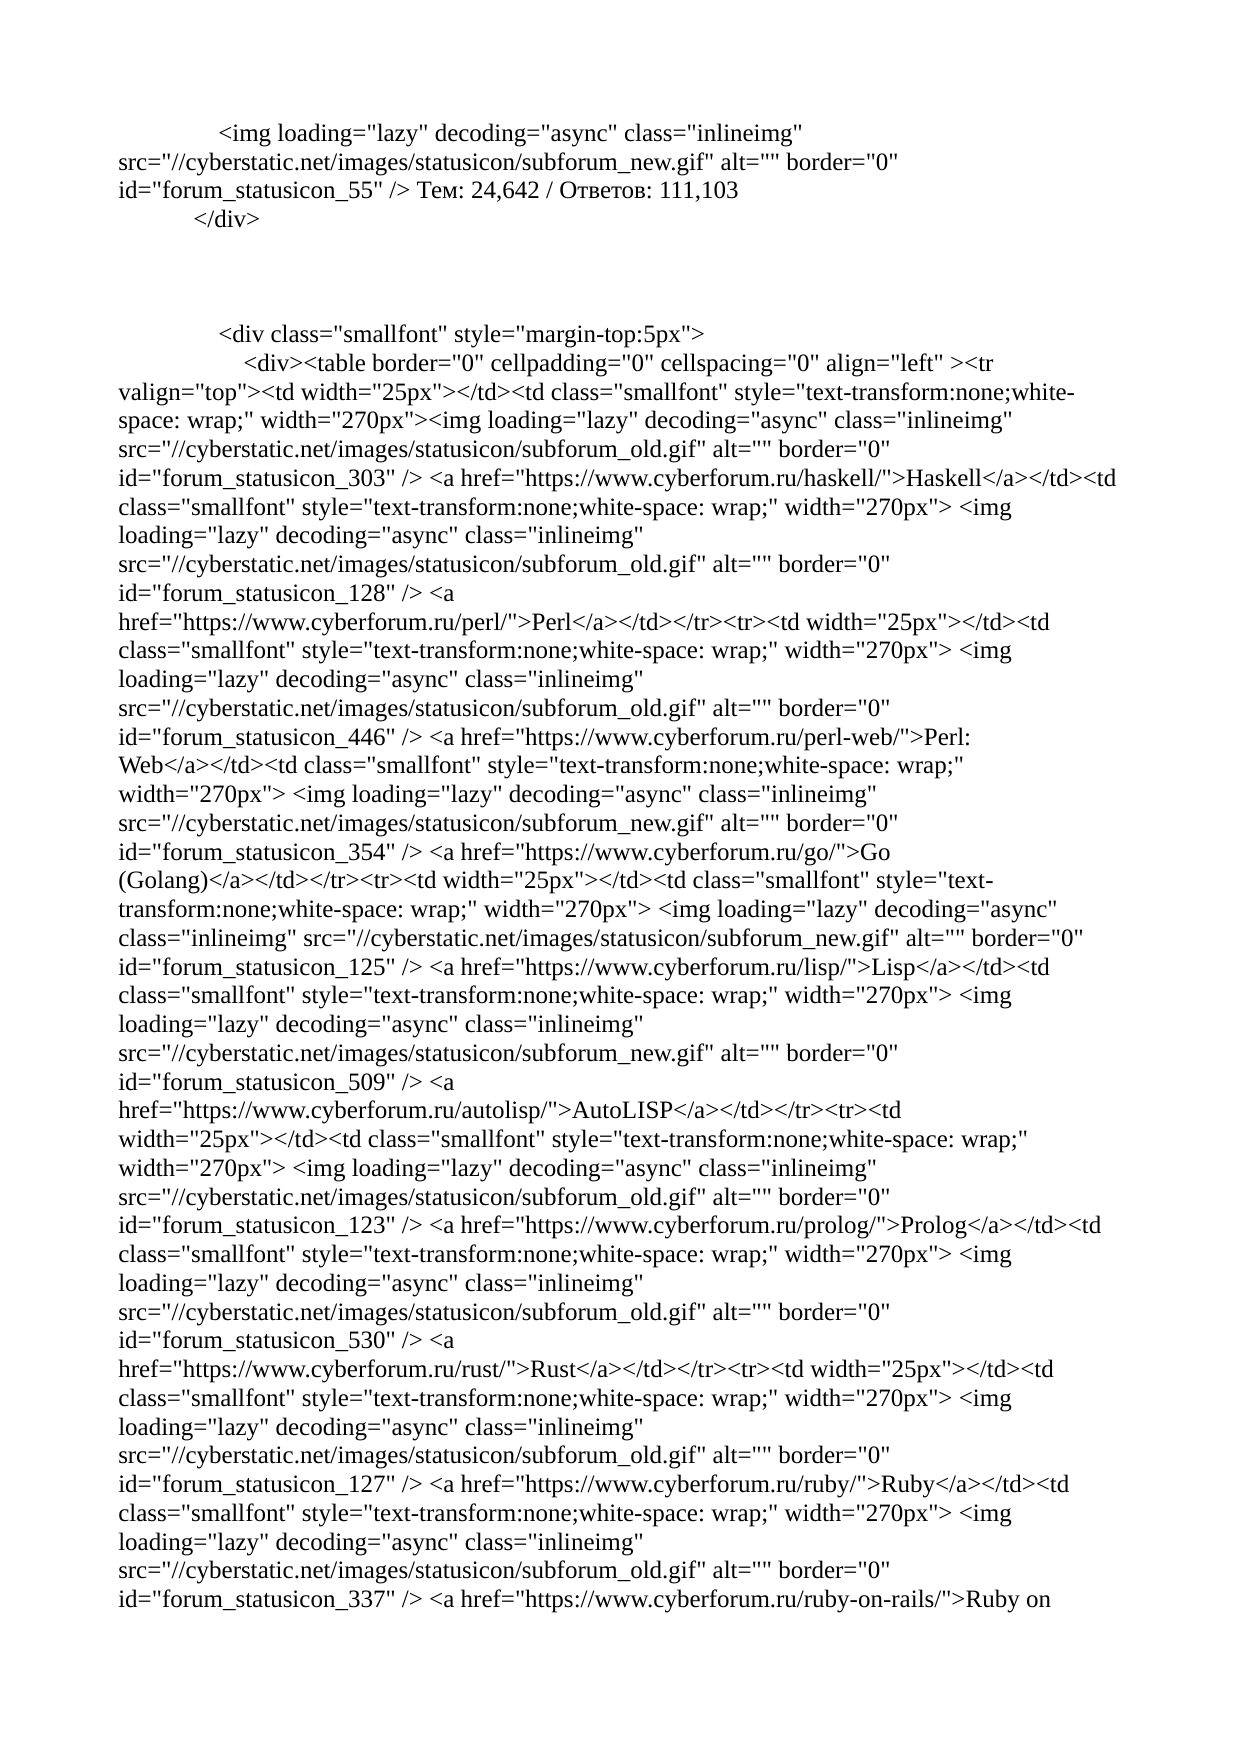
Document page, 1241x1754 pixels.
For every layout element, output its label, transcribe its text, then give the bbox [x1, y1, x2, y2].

text </div> [118, 204, 1122, 233]
text <div><table border="0" cellpadding="0" cellspacing="0" align="left" ><tr valign="top"><td width="25px"></td><td class="smallfont" style="text-transform:none;white-space: wrap;" width="270px"><img loading="lazy" decoding="async" class="inlineimg" src="//cyberstatic.net/images/statusicon/subforum_old.gif" alt="" border="0" id="forum_statusicon_303" /> <a href="https://www.cyberforum.ru/haskell/">Haskell</a></td><td class="smallfont" style="text-transform:none;white-space: wrap;" width="270px"> <img loading="lazy" decoding="async" class="inlineimg" src="//cyberstatic.net/images/statusicon/subforum_old.gif" alt="" border="0" id="forum_statusicon_128" /> <a href="https://www.cyberforum.ru/perl/">Perl</a></td></tr><tr><td width="25px"></td><td class="smallfont" style="text-transform:none;white-space: wrap;" width="270px"> <img loading="lazy" decoding="async" class="inlineimg" src="//cyberstatic.net/images/statusicon/subforum_old.gif" alt="" border="0" id="forum_statusicon_446" /> <a href="https://www.cyberforum.ru/perl-web/">Perl: Web</a></td><td class="smallfont" style="text-transform:none;white-space: wrap;" width="270px"> <img loading="lazy" decoding="async" class="inlineimg" src="//cyberstatic.net/images/statusicon/subforum_new.gif" alt="" border="0" id="forum_statusicon_354" /> <a href="https://www.cyberforum.ru/go/">Go (Golang)</a></td></tr><tr><td width="25px"></td><td class="smallfont" style="text-transform:none;white-space: wrap;" width="270px"> <img loading="lazy" decoding="async" class="inlineimg" src="//cyberstatic.net/images/statusicon/subforum_new.gif" alt="" border="0" id="forum_statusicon_125" /> <a href="https://www.cyberforum.ru/lisp/">Lisp</a></td><td class="smallfont" style="text-transform:none;white-space: wrap;" width="270px"> <img loading="lazy" decoding="async" class="inlineimg" src="//cyberstatic.net/images/statusicon/subforum_new.gif" alt="" border="0" id="forum_statusicon_509" /> <a href="https://www.cyberforum.ru/autolisp/">AutoLISP</a></td></tr><tr><td width="25px"></td><td class="smallfont" style="text-transform:none;white-space: wrap;" width="270px"> <img loading="lazy" decoding="async" class="inlineimg" src="//cyberstatic.net/images/statusicon/subforum_old.gif" alt="" border="0" id="forum_statusicon_123" /> <a href="https://www.cyberforum.ru/prolog/">Prolog</a></td><td class="smallfont" style="text-transform:none;white-space: wrap;" width="270px"> <img loading="lazy" decoding="async" class="inlineimg" src="//cyberstatic.net/images/statusicon/subforum_old.gif" alt="" border="0" id="forum_statusicon_530" /> <a href="https://www.cyberforum.ru/rust/">Rust</a></td></tr><tr><td width="25px"></td><td class="smallfont" style="text-transform:none;white-space: wrap;" width="270px"> <img loading="lazy" decoding="async" class="inlineimg" src="//cyberstatic.net/images/statusicon/subforum_old.gif" alt="" border="0" id="forum_statusicon_127" /> <a href="https://www.cyberforum.ru/ruby/">Ruby</a></td><td class="smallfont" style="text-transform:none;white-space: wrap;" width="270px"> <img loading="lazy" decoding="async" class="inlineimg" src="//cyberstatic.net/images/statusicon/subforum_old.gif" alt="" border="0" id="forum_statusicon_337" /> <a href="https://www.cyberforum.ru/ruby-on-rails/">Ruby on [118, 348, 1122, 1613]
text <img loading="lazy" decoding="async" class="inlineimg" src="//cyberstatic.net/images/statusicon/subforum_new.gif" alt="" border="0" id="forum_statusicon_55" /> Тем: 24,642 / Ответов: 111,103 [118, 118, 1122, 204]
text <div class="smallfont" style="margin-top:5px"> [118, 319, 1122, 348]
